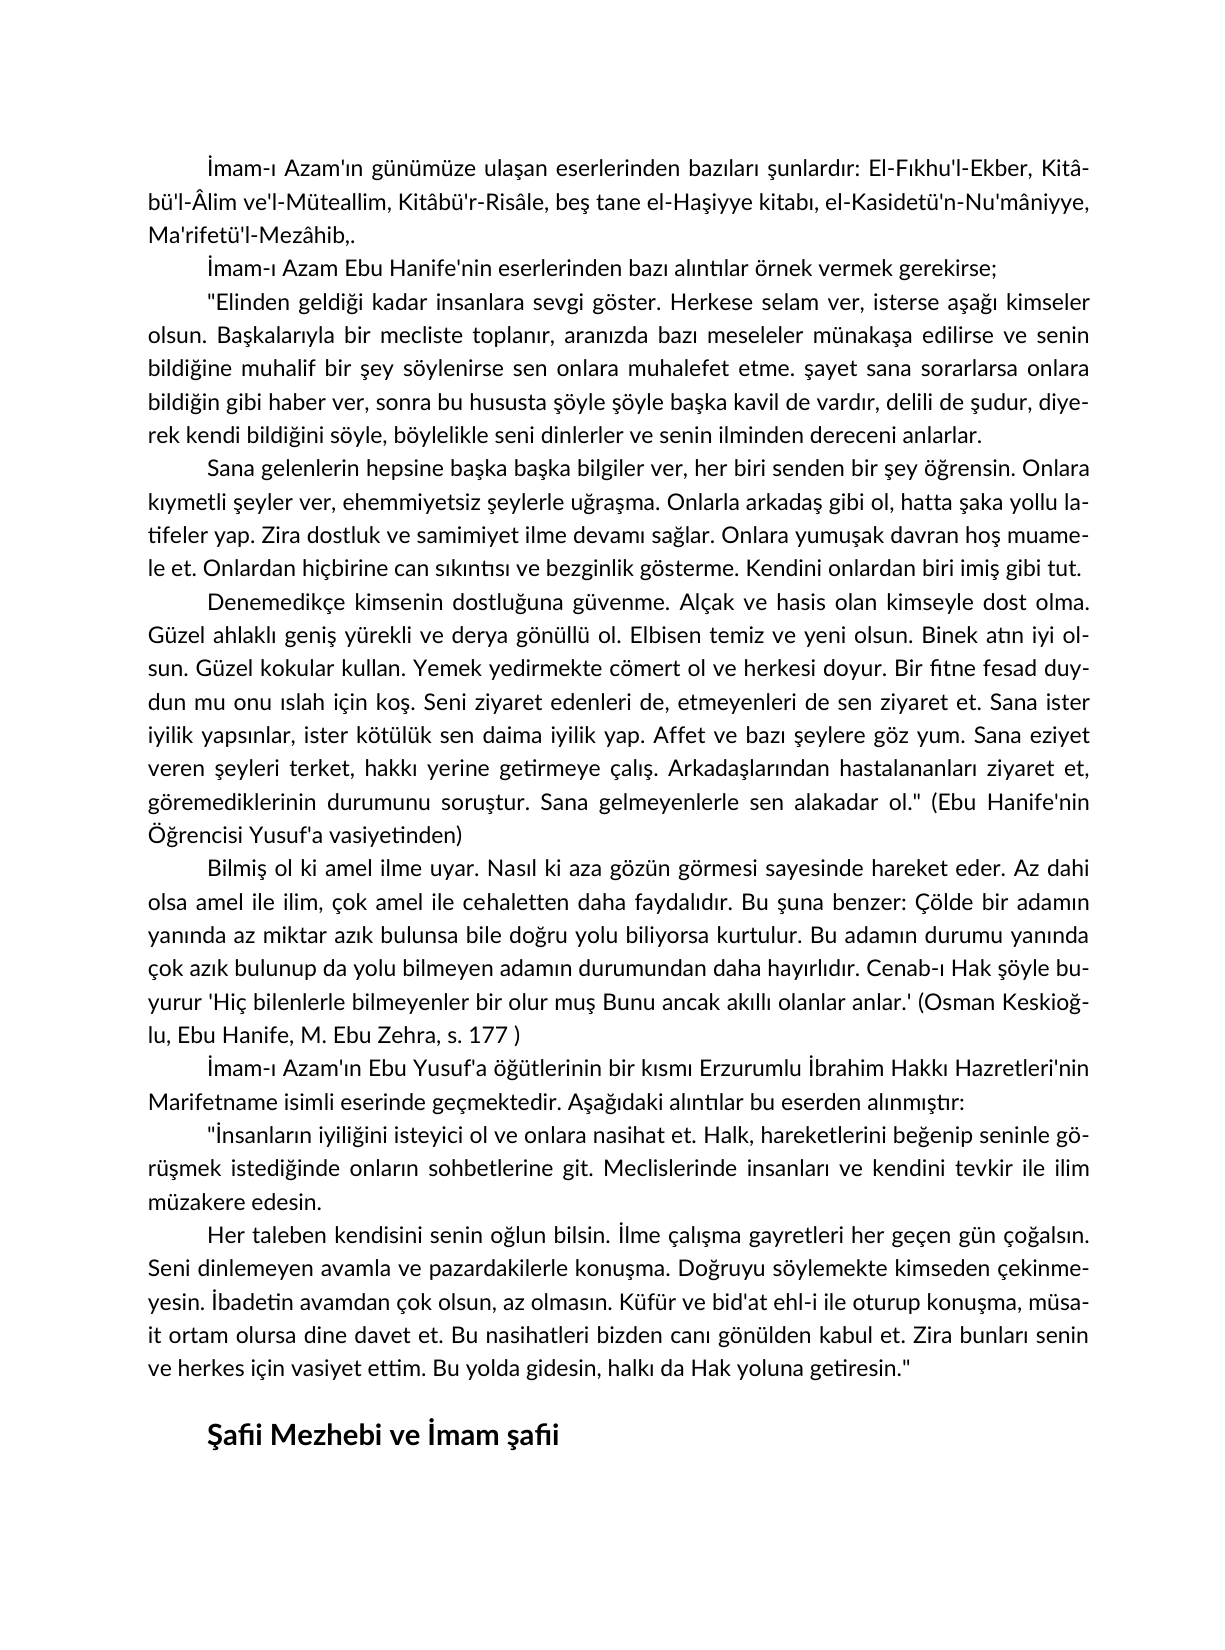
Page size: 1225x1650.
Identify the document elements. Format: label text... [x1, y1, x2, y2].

text Şa­fii Mez­he­bi ve İmam şa­fii [148, 1417, 1090, 1452]
text İmam-ı Azam Ebu Ha­ni­fe'nin eser­le­rin­den ba­zı alın­tı­lar ör­nek ver­mek ge­re­kir­se; [148, 250, 1090, 283]
text İmam-ı Azam'ın gü­nü­mü­ze ula­şan eser­le­rin­den ba­zı­la­rı şun­lar­dır: El-Fık­hu'l-Ek­ber, Ki­tâ­bü'l-Âlim ve'l-Mü­te­al­lim, Ki­tâ­bü'r-Ri­sâ­le, beş ta­ne el-Ha­şiy­ye ki­ta­bı, el-Ka­si­de­tü'n-Nu'mâ­niy­ye, Ma'ri­fe­tü'l-Me­zâ­hib,. [148, 150, 1090, 250]
text İmam-ı Azam'ın Ebu Yu­suf'a öğüt­le­ri­nin bir kıs­mı Er­zu­rum­lu İb­ra­him Hak­kı Haz­ret­le­ri'nin Ma­ri­fet­na­me isim­li ese­rin­de geç­mek­te­dir. Aşa­ğı­da­ki alın­tı­lar bu eser­den alın­mış­tır: [148, 1050, 1090, 1117]
text De­ne­me­dik­çe kim­se­nin dost­lu­ğu­na gü­ven­me. Al­çak ve ha­sis olan kim­sey­le dost ol­ma. Gü­zel ah­lak­lı ge­niş yü­rek­li ve der­ya gö­nül­lü ol. El­bi­sen te­miz ve ye­ni ol­sun. Bi­nek atın iyi ol­sun. Gü­zel ko­ku­lar kul­lan. Ye­mek ye­dir­mek­te cö­mert ol ve her­ke­si do­yur. Bir fit­ne fe­sad duy­dun mu onu ıs­lah için koş. Se­ni zi­ya­ret eden­le­ri de, et­me­yen­le­ri de sen zi­ya­ret et. Sa­na is­ter iyi­lik yap­sın­lar, is­ter kö­tü­lük sen da­ima iyi­lik yap. Af­fet ve ba­zı şey­le­re göz yum. Sa­na ezi­yet ve­ren şey­le­ri ter­ket, hak­kı ye­ri­ne ge­tir­me­ye ça­lış. Ar­ka­daş­la­rın­dan has­ta­la­nan­la­rı zi­ya­ret et, gö­re­me­dik­le­ri­nin du­ru­mu­nu so­ruş­tur. Sa­na gel­me­yen­ler­le sen ala­ka­dar ol." (Ebu Ha­ni­fe'nin Öğ­ren­ci­si Yu­suf'a va­si­ye­tin­den) [148, 583, 1090, 850]
text Her ta­le­ben ken­di­si­ni se­nin oğ­lun bil­sin. İl­me ça­lış­ma gay­ret­le­ri her ge­çen gün ço­ğal­sın. Se­ni din­le­me­yen avam­la ve pa­zar­da­ki­ler­le ko­nuş­ma. Doğ­ru­yu söy­le­mek­te kim­se­den çe­kin­me­ye­sin. İba­de­tin avam­dan çok ol­sun, az ol­ma­sın. Kü­für ve bid'at ehl-i ile otu­rup ko­nuş­ma, mü­sa­it or­tam olur­sa di­ne da­vet et. Bu na­si­hat­le­ri biz­den ca­nı gö­nül­den ka­bul et. Zi­ra bun­la­rı se­nin ve her­kes için va­si­yet et­tim. Bu yol­da gi­de­sin, hal­kı da Hak yo­lu­na ge­ti­re­sin." [148, 1217, 1090, 1383]
text Bil­miş ol ki amel il­me uyar. Na­sıl ki aza gö­zün gör­me­si sa­ye­sin­de ha­re­ket eder. Az da­hi ol­sa amel ile ilim, çok amel ile ce­ha­let­ten da­ha fay­da­lı­dır. Bu şu­na ben­zer: Çöl­de bir ada­mın ya­nın­da az mik­tar azık bu­lun­sa bi­le doğ­ru yo­lu bi­li­yor­sa kur­tu­lur. Bu ada­mın du­ru­mu ya­nın­da çok azık bu­lu­nup da yo­lu bil­me­yen ada­mın du­ru­mun­dan da­ha ha­yır­lı­dır. Ce­nab-ı Hak şöy­le bu­yu­rur 'Hiç bi­len­ler­le bil­me­yen­ler bir olur muş Bu­nu an­cak akıl­lı olan­lar an­lar.' (Os­man Kes­ki­oğ­lu, Ebu Ha­ni­fe, M. Ebu Zeh­ra, s. 177 ) [148, 850, 1090, 1050]
text Sa­na ge­len­le­rin hep­si­ne baş­ka baş­ka bil­gi­ler ver, her ­bi­ri sen­den bir şey öğ­ren­sin. On­la­ra kıy­met­li şey­ler ver, ehem­mi­yet­siz şey­ler­le uğ­raş­ma. On­lar­la ar­ka­daş gi­bi ol, hat­ta şa­ka yol­lu la­ti­fe­ler yap. Zi­ra dost­luk ve sa­mi­mi­yet il­me de­va­mı sağ­lar. On­la­ra yu­mu­şak dav­ran hoş mu­ame­le et. On­lar­dan hiç­bi­ri­ne can sı­kın­tı­sı ve bez­gin­lik gös­ter­me. Ken­di­ni on­lar­dan bi­ri imiş gi­bi tut. [148, 450, 1090, 583]
text "İn­san­la­rın iyi­li­ği­ni is­te­yi­ci ol ve on­la­ra na­si­hat et. Halk, ha­re­ket­le­ri­ni be­ğe­nip se­nin­le gö­rüş­mek is­te­di­ğin­de on­la­rın soh­bet­le­ri­ne git. Mec­lis­le­rin­de in­san­la­rı ve ken­di­ni tev­kir ile ilim mü­za­ke­re ede­sin. [148, 1117, 1090, 1217]
text "Elin­den gel­di­ği ka­dar in­san­la­ra sev­gi gös­ter. Her­ke­se se­lam ver, is­ter­se aşa­ğı­ kim­se­ler ol­sun. Baş­ka­la­rıy­la bir mec­lis­te top­la­nır, ara­nız­da ba­zı me­se­le­ler mü­na­ka­şa edi­lir­se ve se­nin bil­di­ği­ne mu­ha­lif bir­ şey söy­le­nir­se sen on­la­ra mu­ha­le­fet et­me. şa­yet sa­na so­rar­lar­sa on­la­ra bil­di­ğin gi­bi ha­ber ver, son­ra bu hu­sus­ta şöy­le şöy­le baş­ka ka­vil de var­dır, de­li­li de şu­dur, di­ye­rek ken­di bil­di­ği­ni söy­le, böy­le­lik­le se­ni din­ler­ler ve se­nin il­min­den de­re­ce­ni an­lar­lar. [148, 283, 1090, 450]
